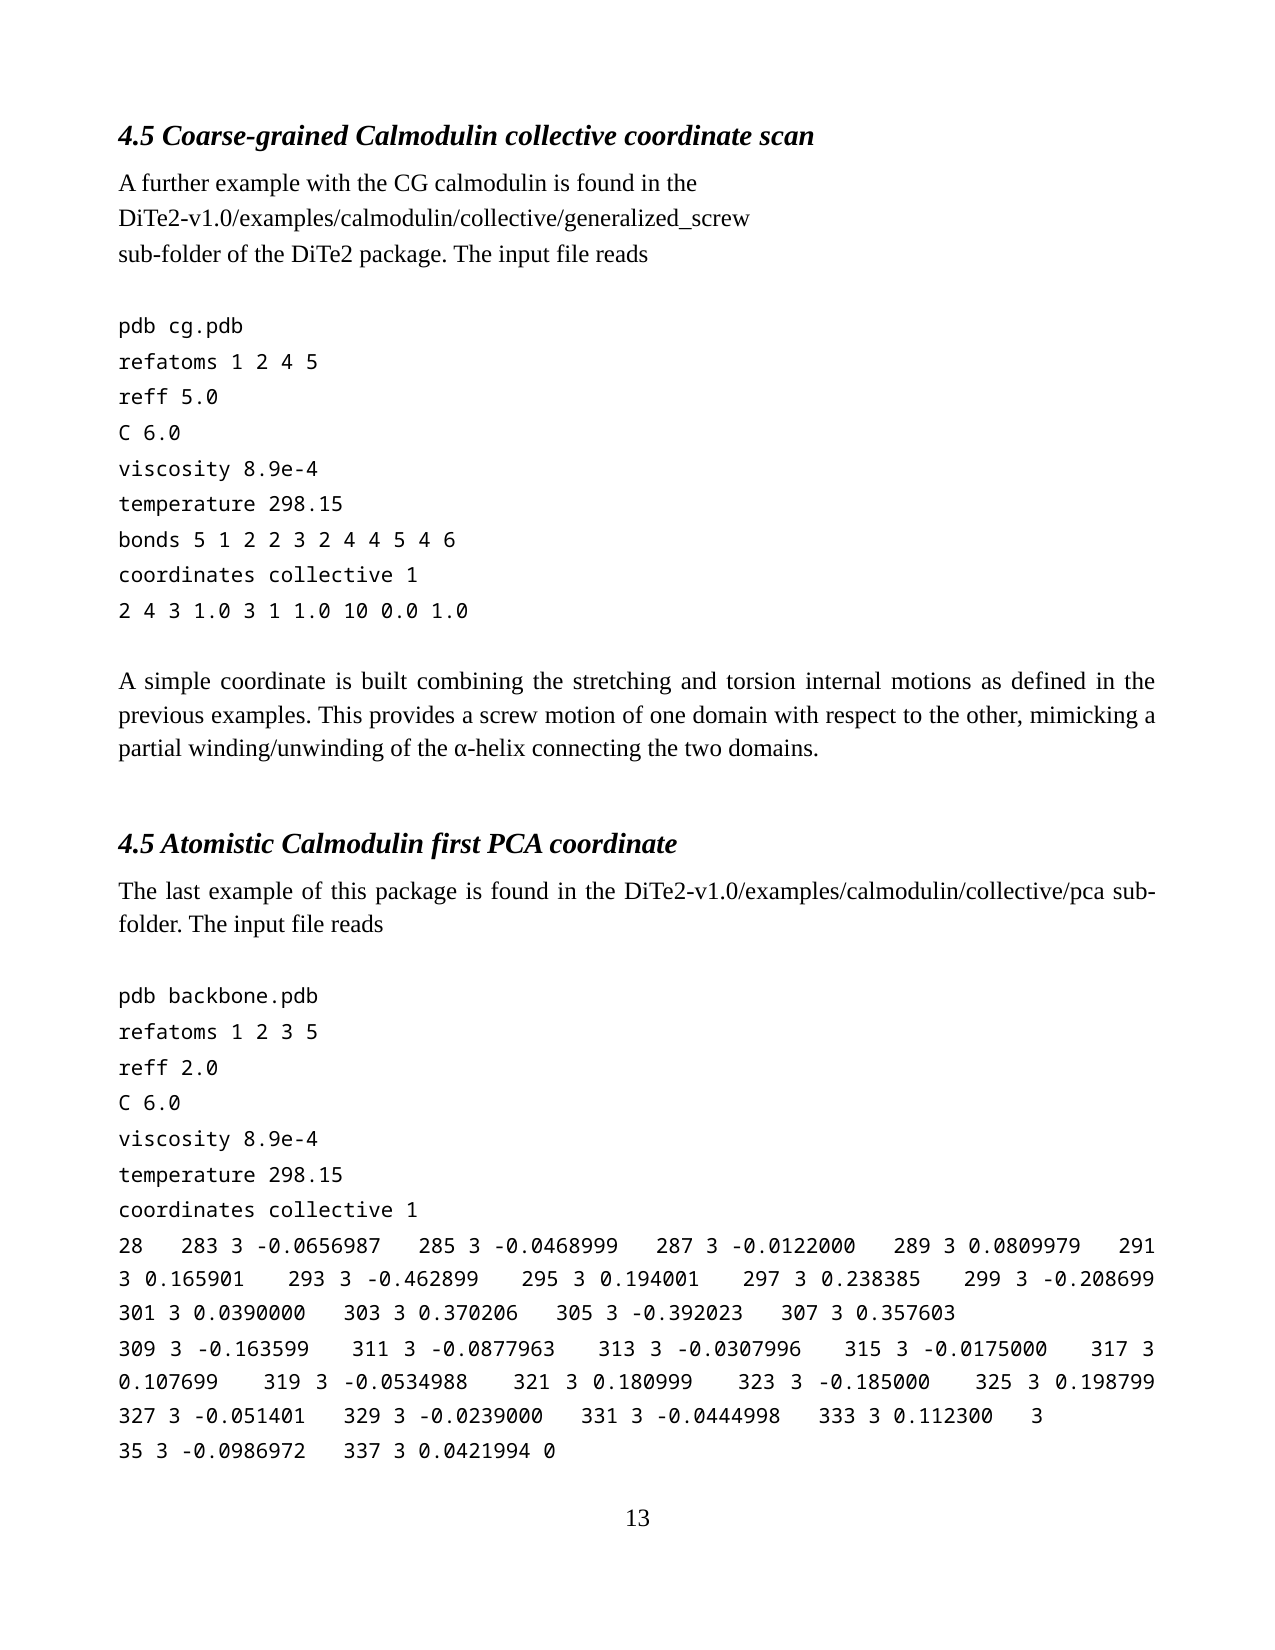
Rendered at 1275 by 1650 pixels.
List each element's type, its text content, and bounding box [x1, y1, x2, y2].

text 28 283 3 -0.0656987 285 3 -0.0468999 287 3 -0.0122000 289 3 0.0809979 291 3 0.165901 293 3 -0.462899 295 3 0.194001 297 3 0.238385 299 3 -0.208699 301 3 0.0390000 303 3 0.370206 305 3 -0.392023 307 3 0.357603 [118, 1226, 1157, 1327]
text 35 3 -0.0986972 337 3 0.0421994 0 [118, 1432, 1157, 1465]
text The last example of this package is found in the DiTe2-v1.0/examples/calmodulin/collective/pca sub-folder. The input file reads [118, 872, 1157, 939]
text refatoms 1 2 4 5 [118, 342, 1157, 376]
text sub-folder of the DiTe2 package. The input file reads [118, 235, 1157, 269]
text viscosity 8.9e-4 [118, 449, 1157, 483]
text A further example with the CG calmodulin is found in the [118, 164, 1157, 198]
text coordinates collective 1 [118, 1191, 1157, 1224]
text temperature 298.15 [118, 1155, 1157, 1189]
text pdb cg.pdb [118, 307, 1157, 340]
text DiTe2-v1.0/examples/calmodulin/collective/generalized_screw [118, 200, 1157, 233]
text pdb backbone.pdb [118, 977, 1157, 1011]
text reff 5.0 [118, 378, 1157, 411]
subtitle 4.5 Atomistic Calmodulin first PCA coordinate [118, 826, 1157, 860]
subtitle 4.5 Coarse-grained Calmodulin collective coordinate scan [118, 118, 1157, 152]
text viscosity 8.9e-4 [118, 1119, 1157, 1153]
text C 6.0 [118, 1084, 1157, 1117]
text 2 4 3 1.0 3 1 1.0 10 0.0 1.0 [118, 592, 1157, 625]
text reff 2.0 [118, 1048, 1157, 1082]
text coordinates collective 1 [118, 556, 1157, 589]
text C 6.0 [118, 413, 1157, 447]
text A simple coordinate is built combining the stretching and torsion internal motions as defined in the previous examples. This provides a screw motion of one domain with respect to the other, mimicking a partial winding/unwinding of the α-helix connecting the two domains. [118, 663, 1157, 763]
text bonds 5 1 2 2 3 2 4 4 5 4 6 [118, 520, 1157, 554]
text temperature 298.15 [118, 485, 1157, 518]
text 309 3 -0.163599 311 3 -0.0877963 313 3 -0.0307996 315 3 -0.0175000 317 3 0.107699 319 3 -0.0534988 321 3 0.180999 323 3 -0.185000 325 3 0.198799 327 3 -0.051401 329 3 -0.0239000 331 3 -0.0444998 333 3 0.112300 3 [118, 1329, 1157, 1430]
text refatoms 1 2 3 5 [118, 1013, 1157, 1046]
